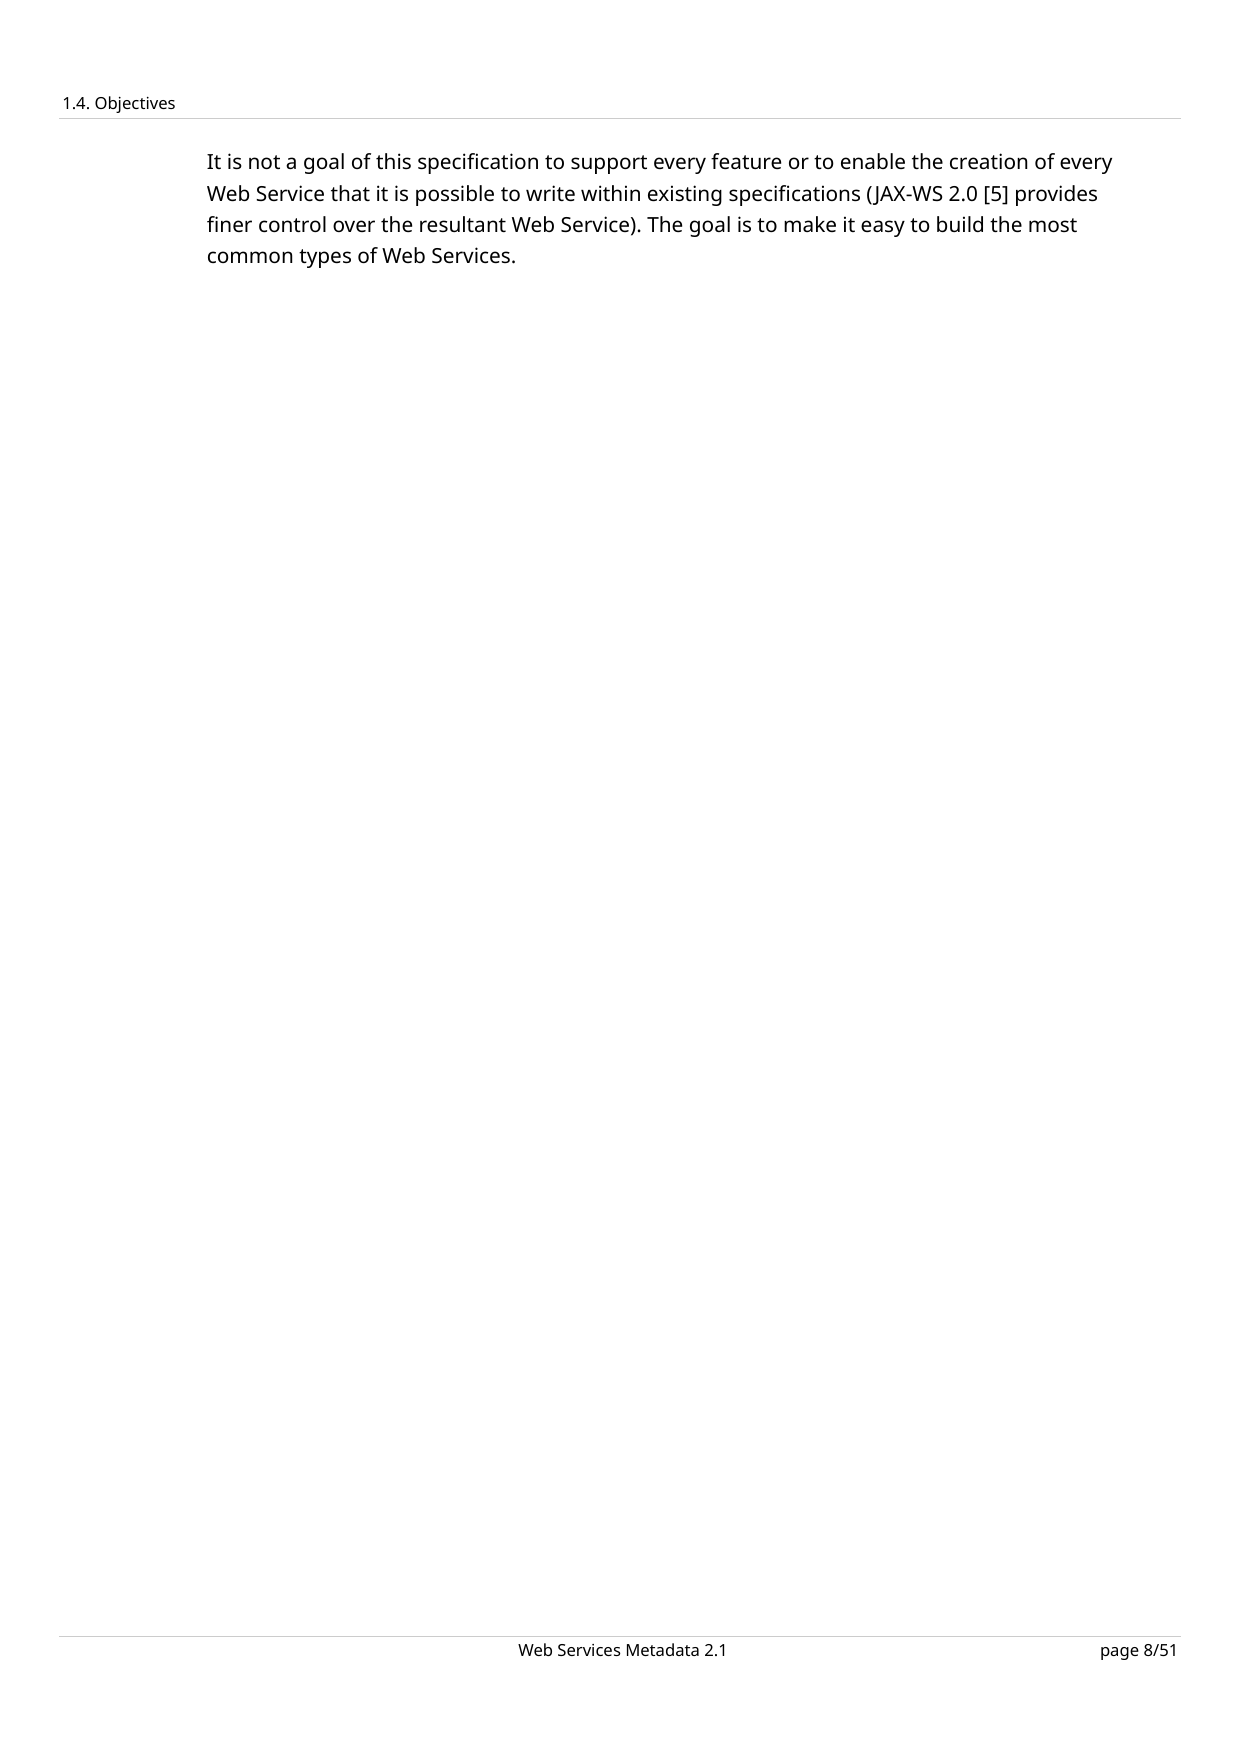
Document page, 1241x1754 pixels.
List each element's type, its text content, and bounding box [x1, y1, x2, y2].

text It is not a goal of this specification to support every feature or to enable the creation of every Web Service that it is possible to write within existing specifications (JAX-WS 2.0 [5] provides finer control over the resultant Web Service). The goal is to make it easy to build the most common types of Web Services. [207, 147, 1122, 270]
